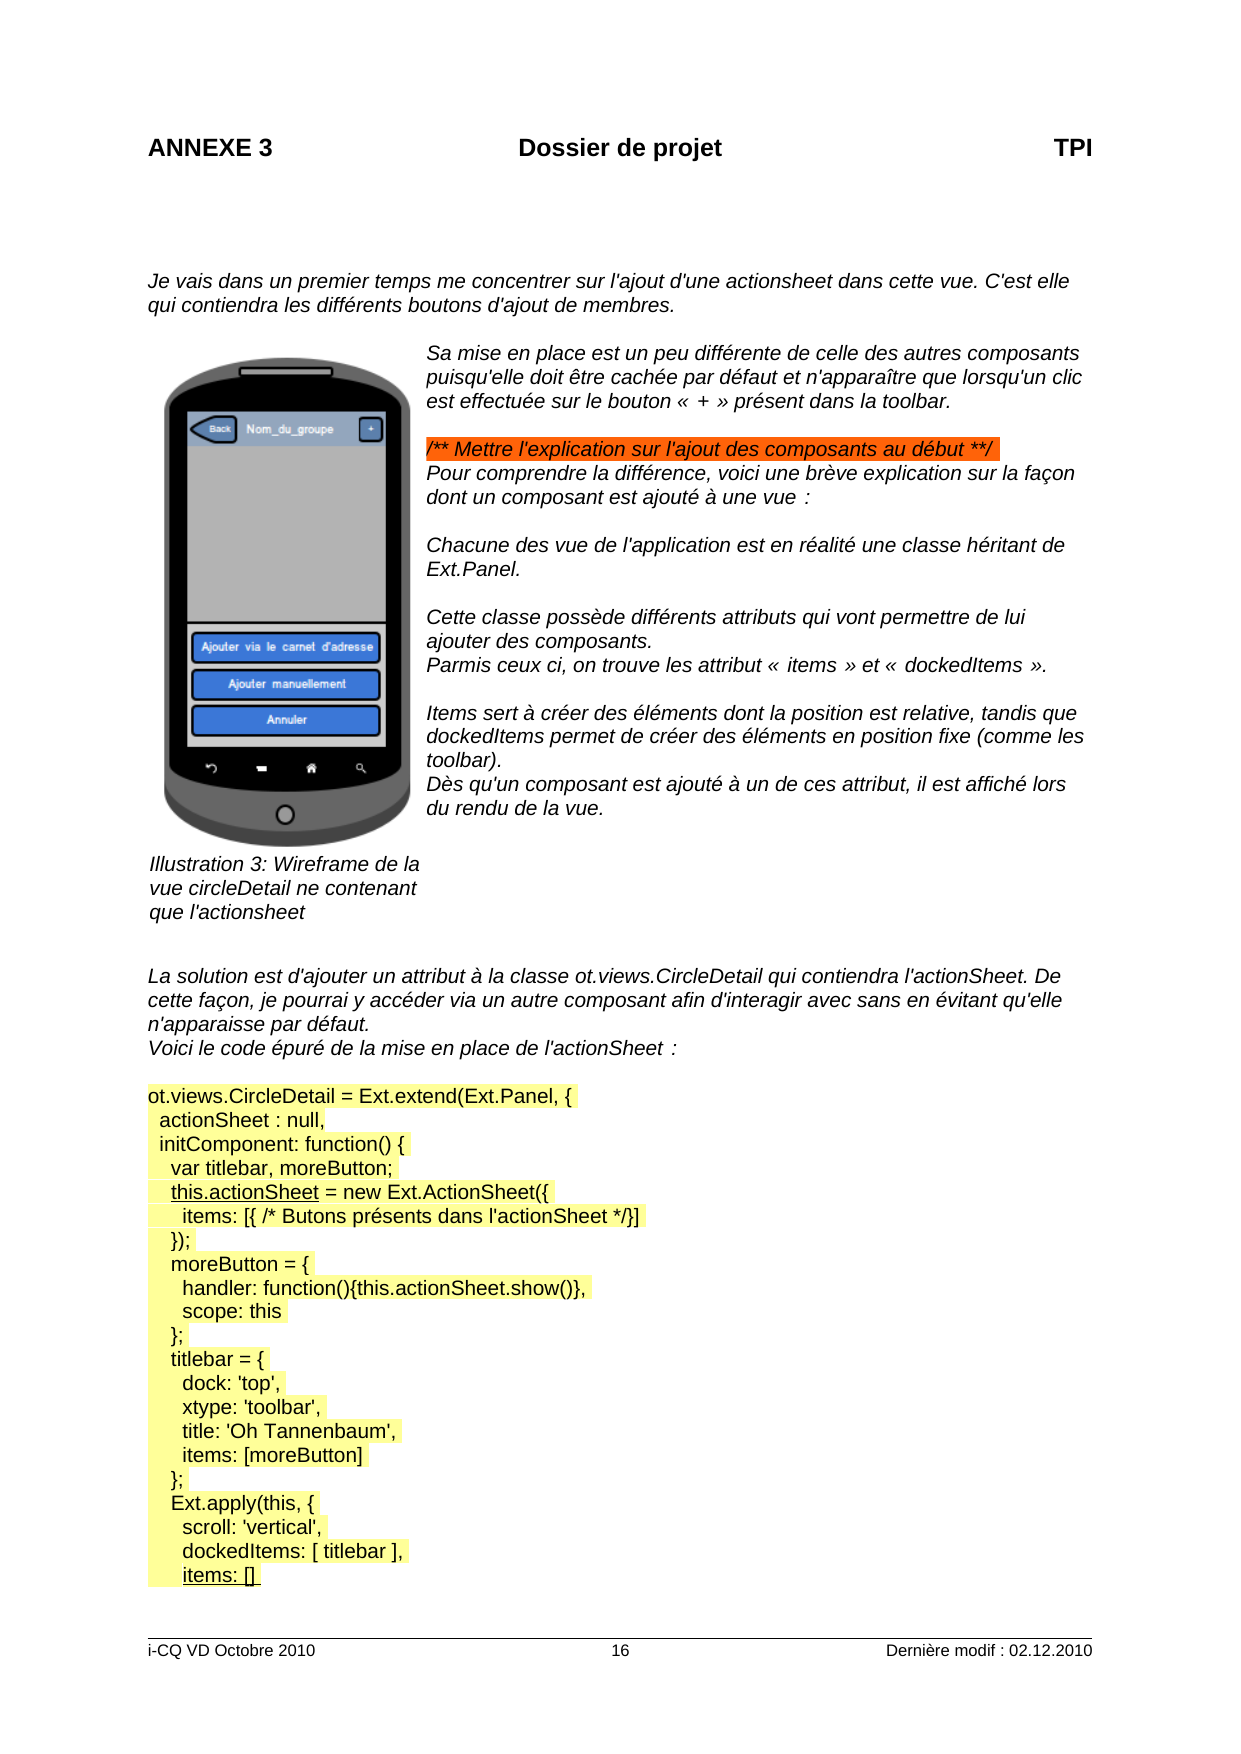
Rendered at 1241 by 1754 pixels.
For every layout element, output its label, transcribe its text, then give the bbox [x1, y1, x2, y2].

picture [149, 340, 427, 852]
text xtype: 'toolbar', [148, 1395, 1092, 1419]
text Je vais dans un premier temps me concentrer sur l'ajout d'une actionsheet dans cette vue. C'est elle qui contiendra les différents boutons d'ajout de membres. [148, 269, 1092, 317]
text La solution est d'ajouter un attribut à la classe ot.views.CircleDetail qui contiendra l'actionSheet. De cette façon, je pourrai y accéder via un autre composant afin d'interagir avec sans en évitant qu'elle n'apparaisse par défaut. [148, 964, 1092, 1036]
text Chacune des vue de l'application est en réalité une classe héritant de Ext.Panel. [427, 533, 1092, 581]
text /** Mettre l'explication sur l'ajout des composants au début **/ [427, 437, 1092, 461]
text ot.views.CircleDetail = Ext.extend(Ext.Panel, { [148, 1084, 1092, 1108]
text Sa mise en place est un peu différente de celle des autres composants puisqu'elle doit être cachée par défaut et n'apparaître que lorsqu'un clic est effectuée sur le bouton « + » présent dans la toolbar. [427, 341, 1092, 413]
text Dès qu'un composant est ajouté à un de ces attribut, il est affiché lors du rendu de la vue. [427, 772, 1092, 820]
text title: 'Oh Tannenbaum', [148, 1419, 1092, 1443]
text Parmis ceux ci, on trouve les attribut « items » et « dockedItems ». [427, 652, 1092, 676]
text dock: 'top', [148, 1371, 1092, 1395]
text this.actionSheet = new Ext.ActionSheet({ [148, 1179, 1092, 1203]
text }; [148, 1467, 1092, 1491]
text Ext.apply(this, { [148, 1491, 1092, 1515]
text var titlebar, moreButton; [148, 1156, 1092, 1179]
text initComponent: function() { [148, 1132, 1092, 1156]
text titlebar = { [148, 1347, 1092, 1371]
text actionSheet : null, [148, 1108, 1092, 1132]
text moreButton = { [148, 1251, 1092, 1275]
text }; [148, 1323, 1092, 1347]
text dockedItems: [ titlebar ], [148, 1539, 1092, 1563]
text Voici le code épuré de la mise en place de l'actionSheet : [148, 1036, 1092, 1060]
text items: [{ /* Butons présents dans l'actionSheet */}] [148, 1203, 1092, 1227]
text items: [moreButton] [148, 1443, 1092, 1467]
text scope: this [148, 1299, 1092, 1323]
text Items sert à créer des éléments dont la position est relative, tandis que dockedItems permet de créer des éléments en position fixe (comme les toolbar). [427, 700, 1092, 772]
text items: [] [148, 1563, 1092, 1587]
text }); [148, 1227, 1092, 1251]
text Illustration 3: Wireframe de la vue circleDetail ne contenant que l'actionsheet [149, 852, 426, 923]
text Pour comprendre la différence, voici une brève explication sur la façon dont un composant est ajouté à une vue : [427, 461, 1092, 509]
text scroll: 'vertical', [148, 1515, 1092, 1539]
text handler: function(){this.actionSheet.show()}, [148, 1275, 1092, 1299]
text Cette classe possède différents attributs qui vont permettre de lui ajouter des composants. [427, 604, 1092, 652]
